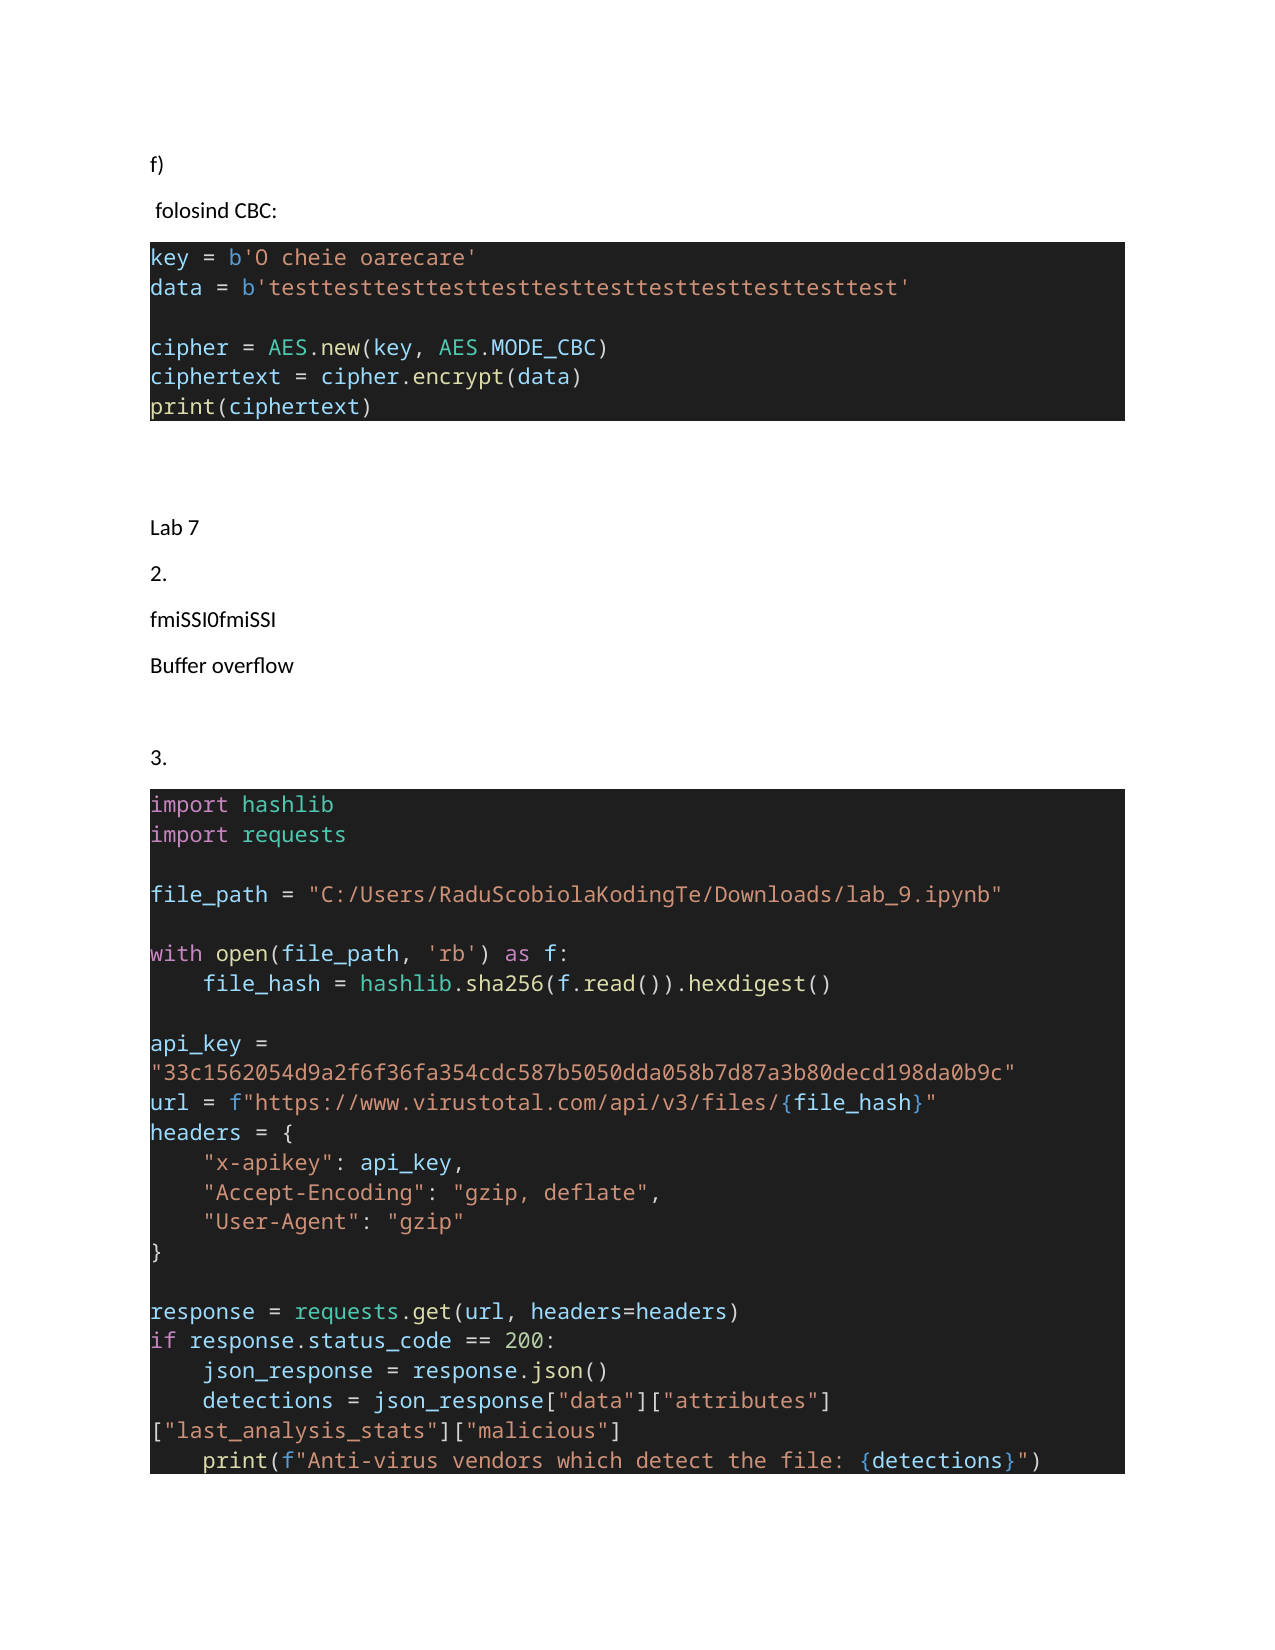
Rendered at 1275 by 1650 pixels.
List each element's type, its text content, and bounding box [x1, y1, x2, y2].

text detections = json_response["data"]["attributes"]["last_analysis_stats"]["malicious"] [150, 1385, 1125, 1444]
text folosind CBC: [150, 196, 1125, 224]
text f) [150, 150, 1125, 178]
text ciphertext = cipher.encrypt(data) [150, 361, 1125, 391]
text cipher = AES.new(key, AES.MODE_CBC) [150, 331, 1125, 361]
text "x-apikey": api_key, [150, 1147, 1125, 1176]
text Buffer overflow [150, 651, 1125, 679]
text fmiSSI0fmiSSI [150, 605, 1125, 633]
text api_key = "33c1562054d9a2f6f36fa354cdc587b5050dda058b7d87a3b80decd198da0b9c" [150, 1027, 1125, 1087]
text import hashlib [150, 789, 1125, 819]
text with open(file_path, 'rb') as f: [150, 938, 1125, 968]
text print(f"Anti-virus vendors which detect the file: {detections}") [150, 1444, 1125, 1474]
text 3. [150, 743, 1125, 771]
text 2. [150, 559, 1125, 587]
text key = b'O cheie oarecare' [150, 242, 1125, 272]
text response = requests.get(url, headers=headers) [150, 1296, 1125, 1325]
text headers = { [150, 1117, 1125, 1147]
text "Accept-Encoding": "gzip, deflate", [150, 1176, 1125, 1206]
text print(ciphertext) [150, 391, 1125, 421]
text if response.status_code == 200: [150, 1325, 1125, 1355]
text json_response = response.json() [150, 1355, 1125, 1385]
text file_path = "C:/Users/RaduScobiolaKodingTe/Downloads/lab_9.ipynb" [150, 878, 1125, 908]
text } [150, 1236, 1125, 1266]
text import requests [150, 819, 1125, 849]
text url = f"https://www.virustotal.com/api/v3/files/{file_hash}" [150, 1087, 1125, 1117]
text file_hash = hashlib.sha256(f.read()).hexdigest() [150, 968, 1125, 998]
text Lab 7 [150, 513, 1125, 541]
text data = b'testtesttesttesttesttesttesttesttesttesttesttest' [150, 272, 1125, 302]
text "User-Agent": "gzip" [150, 1206, 1125, 1236]
